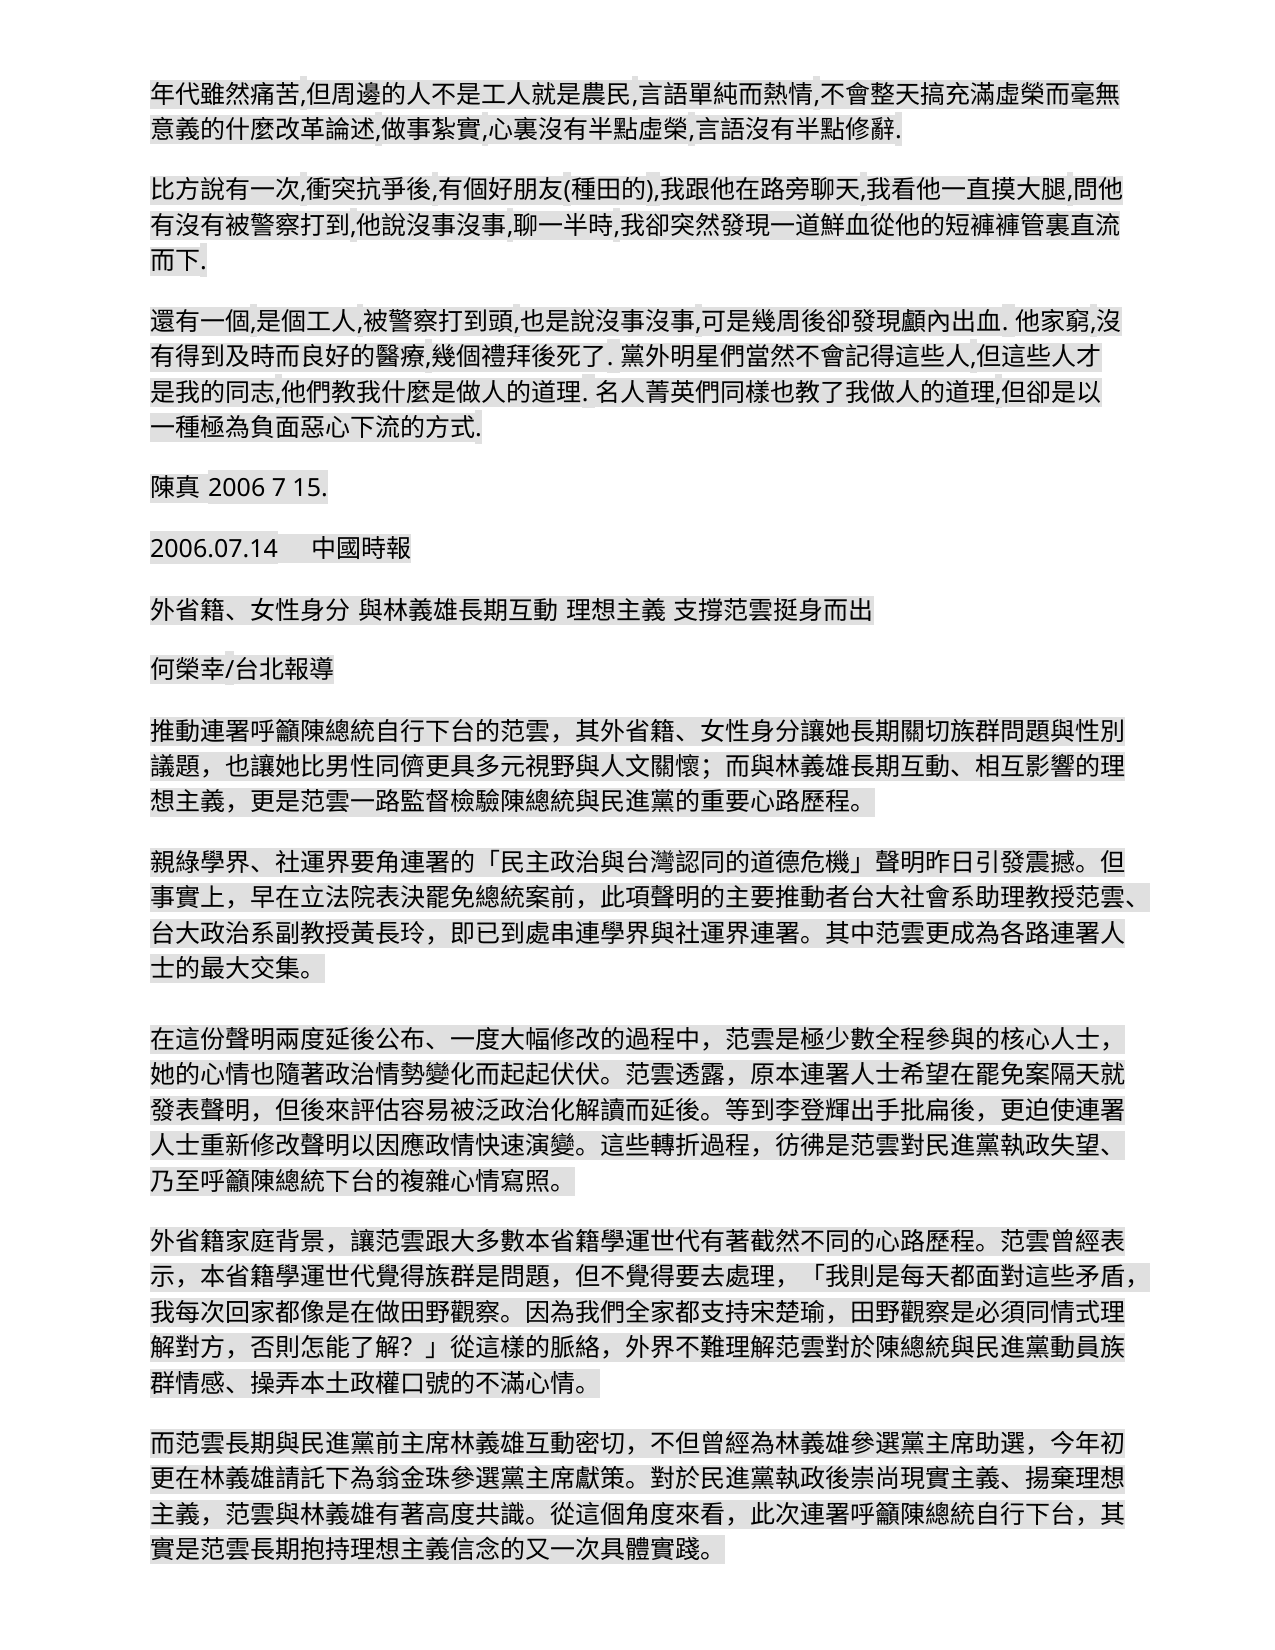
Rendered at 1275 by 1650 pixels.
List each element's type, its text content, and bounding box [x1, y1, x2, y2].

text 比方說有一次,衝突抗爭後,有個好朋友(種田的),我跟他在路旁聊天,我看他一直摸大腿,問他有沒有被警察打到,他說沒事沒事,聊一半時,我卻突然發現一道鮮血從他的短褲褲管裏直流而下. [150, 171, 1125, 277]
text 2006.07.14 中國時報 [150, 529, 1125, 564]
text 而范雲長期與民進黨前主席林義雄互動密切，不但曾經為林義雄參選黨主席助選，今年初更在林義雄請託下為翁金珠參選黨主席獻策。對於民進黨執政後崇尚現實主義、揚棄理想主義，范雲與林義雄有著高度共識。從這個角度來看，此次連署呼籲陳總統自行下台，其實是范雲長期抱持理想主義信念的又一次具體實踐。 [150, 1423, 1125, 1564]
text 外省籍、女性身分 與林義雄長期互動 理想主義 支撐范雲挺身而出 [150, 589, 1125, 625]
text 還有一個,是個工人,被警察打到頭,也是說沒事沒事,可是幾周後卻發現顱內出血. 他家窮,沒有得到及時而良好的醫療,幾個禮拜後死了. 黨外明星們當然不會記得這些人,但這些人才是我的同志,他們教我什麼是做人的道理. 名人菁英們同樣也教了我做人的道理,但卻是以一種極為負面惡心下流的方式. [150, 302, 1125, 444]
text 年代雖然痛苦,但周邊的人不是工人就是農民,言語單純而熱情,不會整天搞充滿虛榮而毫無意義的什麼改革論述,做事紮實,心裏沒有半點虛榮,言語沒有半點修辭. [150, 75, 1125, 146]
text 推動連署呼籲陳總統自行下台的范雲，其外省籍、女性身分讓她長期關切族群問題與性別議題，也讓她比男性同儕更具多元視野與人文關懷；而與林義雄長期互動、相互影響的理想主義，更是范雲一路監督檢驗陳總統與民進黨的重要心路歷程。 [150, 710, 1125, 817]
text 陳真 2006 7 15. [150, 469, 1125, 504]
text 何榮幸/台北報導 [150, 650, 1125, 685]
text 親綠學界、社運界要角連署的「民主政治與台灣認同的道德危機」聲明昨日引發震撼。但事實上，早在立法院表決罷免總統案前，此項聲明的主要推動者台大社會系助理教授范雲、台大政治系副教授黃長玲，即已到處串連學界與社運界連署。其中范雲更成為各路連署人士的最大交集。 在這份聲明兩度延後公布、一度大幅修改的過程中，范雲是極少數全程參與的核心人士，她的心情也隨著政治情勢變化而起起伏伏。范雲透露，原本連署人士希望在罷免案隔天就發表聲明，但後來評估容易被泛政治化解讀而延後。等到李登輝出手批扁後，更迫使連署人士重新修改聲明以因應政情快速演變。這些轉折過程，彷彿是范雲對民進黨執政失望、乃至呼籲陳總統下台的複雜心情寫照。 [150, 842, 1125, 1196]
text 外省籍家庭背景，讓范雲跟大多數本省籍學運世代有著截然不同的心路歷程。范雲曾經表示，本省籍學運世代覺得族群是問題，但不覺得要去處理，「我則是每天都面對這些矛盾，我每次回家都像是在做田野觀察。因為我們全家都支持宋楚瑜，田野觀察是必須同情式理解對方，否則怎能了解？」從這樣的脈絡，外界不難理解范雲對於陳總統與民進黨動員族群情感、操弄本土政權口號的不滿心情。 [150, 1221, 1125, 1398]
